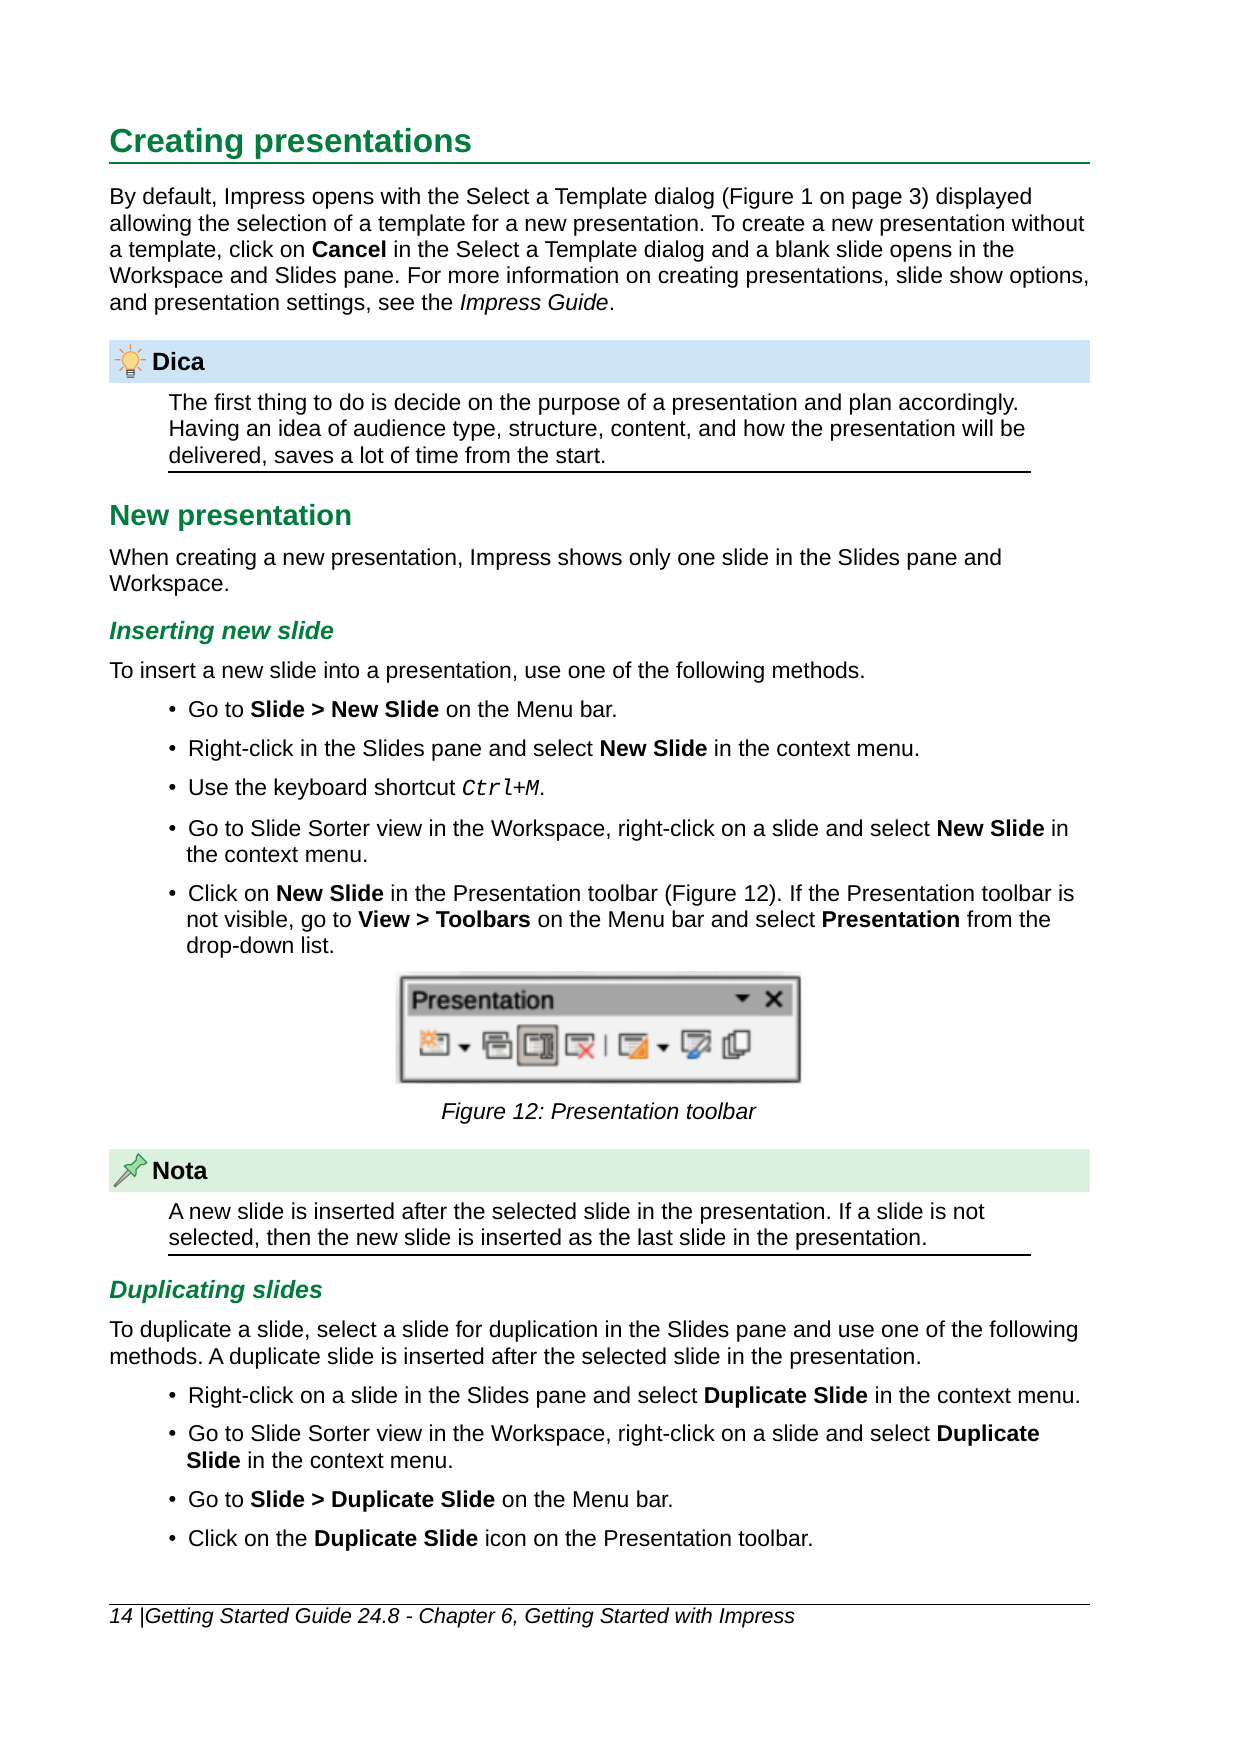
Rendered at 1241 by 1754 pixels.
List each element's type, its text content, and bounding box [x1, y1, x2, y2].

subtitle Nota [109, 1149, 1090, 1192]
list Go to Slide Sorter view in the Workspace, right-click on a slide and select Duplicate Slide in the context menu. [168, 1420, 1090, 1473]
list Go to Slide > Duplicate Slide on the Menu bar. [168, 1486, 1090, 1512]
list Click on the Duplicate Slide icon on the Presentation toolbar. [168, 1524, 1090, 1551]
list Right-click on a slide in the Slides pane and select Duplicate Slide in the context menu. [168, 1382, 1090, 1408]
list To duplicate a slide, select a slide for duplication in the Slides pane and use one of the following methods. A duplicate slide is inserted after the selected slide in the presentation. [109, 1316, 1090, 1369]
list Use the keyboard shortcut Ctrl+M. [168, 774, 1090, 802]
list Go to Slide Sorter view in the Workspace, right-click on a slide and select New Slide in the context menu. [168, 814, 1090, 867]
subtitle Creating presentations [109, 121, 1090, 162]
text Figure 12: Presentation toolbar [395, 1098, 803, 1124]
subtitle Dica [109, 340, 1090, 383]
text The first thing to do is decide on the purpose of a presentation and plan accordingly. Having an idea of audience type, structure, content, and how the presentation will be delivered, saves a lot of time from the start. [168, 389, 1031, 471]
text When creating a new presentation, Impress shows only one slide in the Slides pane and Workspace. [109, 544, 1090, 597]
list Click on New Slide in the Presentation toolbar (Figure 12). If the Presentation toolbar is not visible, go to View > Toolbars on the Menu bar and select Presentation from the drop‑down list. [168, 880, 1090, 959]
list Go to Slide > New Slide on the Menu bar. [168, 696, 1090, 722]
subtitle Inserting new slide [109, 616, 1090, 645]
text A new slide is inserted after the selected slide in the presentation. If a slide is not selected, then the new slide is inserted as the last slide in the presentation. [168, 1198, 1031, 1254]
picture [395, 971, 804, 1086]
list To insert a new slide into a presentation, use one of the following methods. [109, 657, 1090, 683]
subtitle New presentation [109, 498, 1090, 531]
text By default, Impress opens with the Select a Template dialog (Figure 1 on page 3) displayed allowing the selection of a template for a new presentation. To create a new presentation without a template, click on Cancel in the Select a Template dialog and a blank slide opens in the Workspace and Slides pane. For more information on creating presentations, slide show options, and presentation settings, see the Impress Guide. [109, 183, 1090, 315]
subtitle Duplicating slides [109, 1275, 1090, 1304]
list Right-click in the Slides pane and select New Slide in the context menu. [168, 735, 1090, 761]
